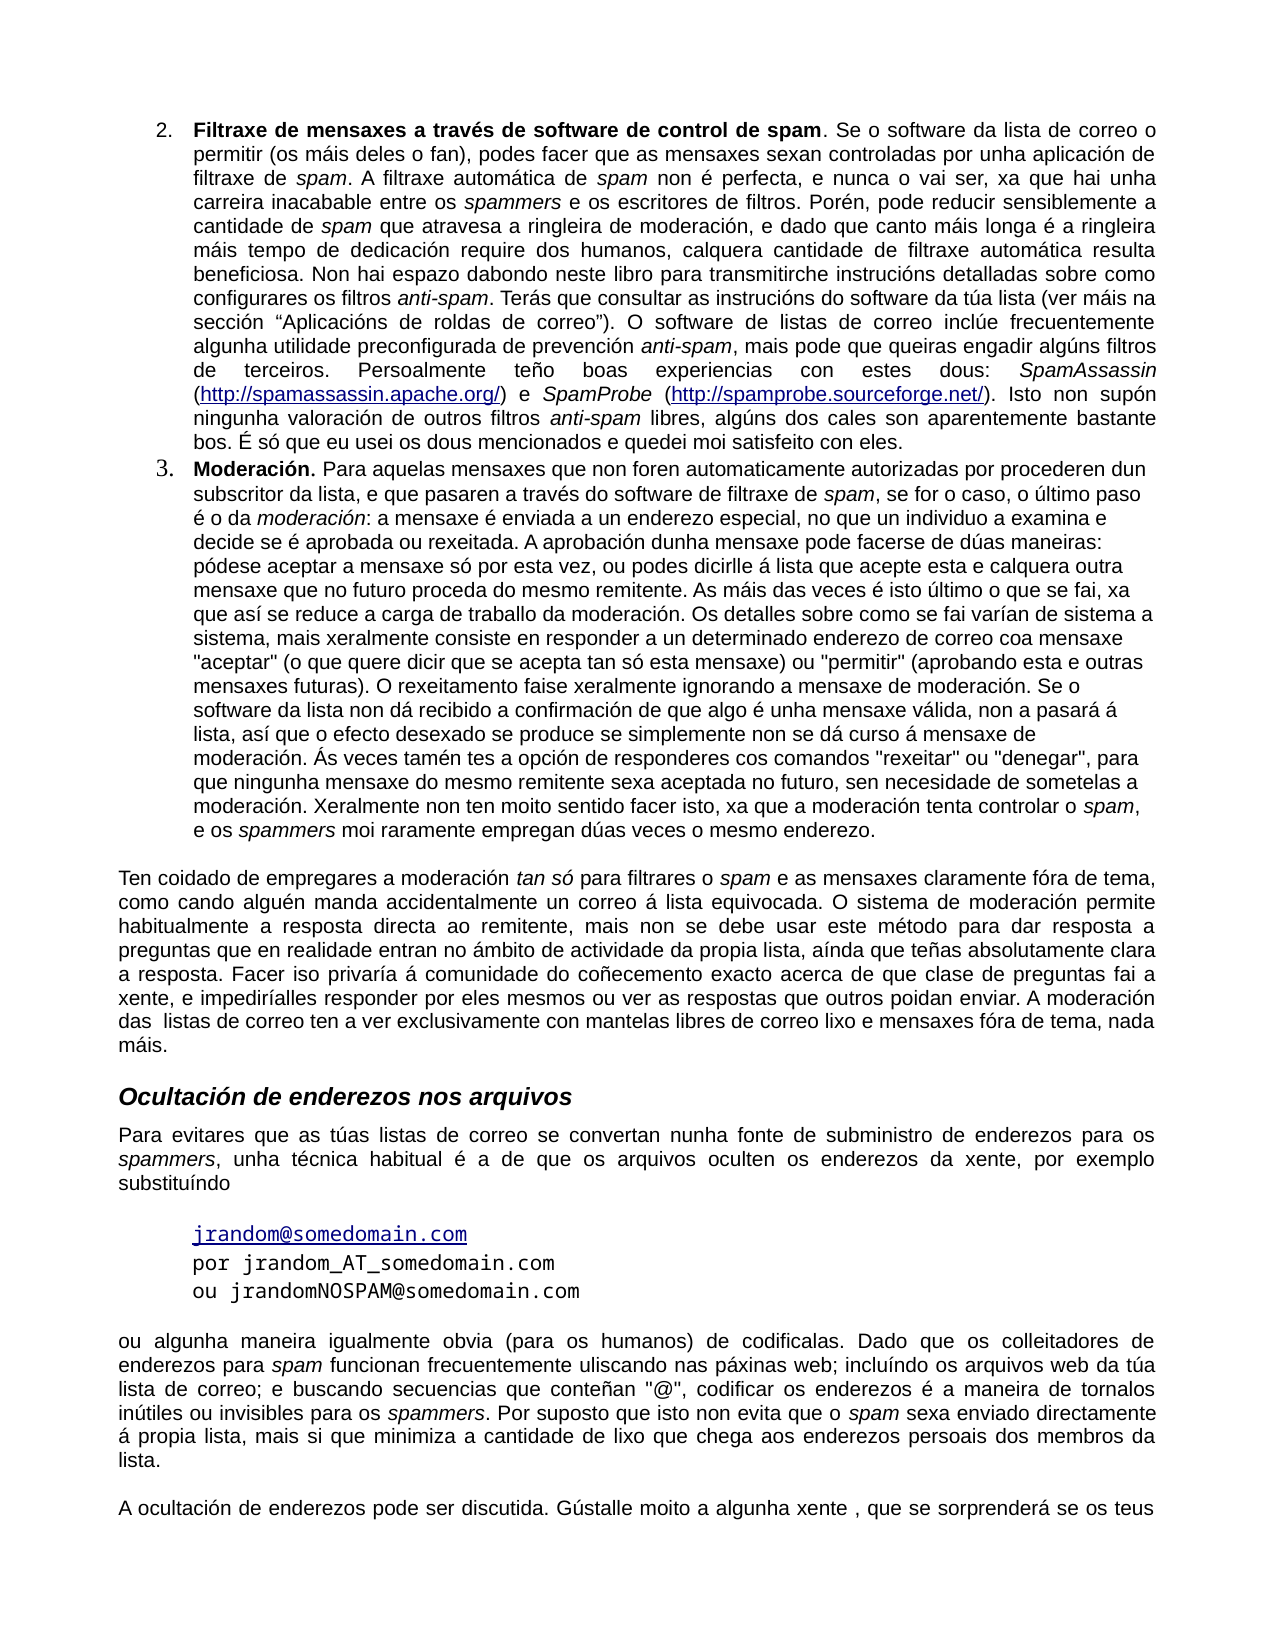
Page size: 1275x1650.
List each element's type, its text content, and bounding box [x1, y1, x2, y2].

text jrandom@somedomain.com [192, 1219, 1157, 1248]
text A ocultación de enderezos pode ser discutida. Gústalle moito a algunha xente , que se sorprenderá se os teus [118, 1496, 1157, 1520]
list Filtraxe de mensaxes a través de software de control de spam. Se o software da lista de correo o permitir (os máis deles o fan), podes facer que as mensaxes sexan controladas por unha aplicación de filtraxe de spam. A filtraxe automática de spam non é perfecta, e nunca o vai ser, xa que hai unha carreira inacabable entre os spammers e os escritores de filtros. Porén, pode reducir sensiblemente a cantidade de spam que atravesa a ringleira de moderación, e dado que canto máis longa é a ringleira máis tempo de dedicación require dos humanos, calquera cantidade de filtraxe automática resulta beneficiosa. Non hai espazo dabondo neste libro para transmitirche instrucións detalladas sobre como configurares os filtros anti-spam. Terás que consultar as instrucións do software da túa lista (ver máis na sección “Aplicacións de roldas de correo”). O software de listas de correo inclúe frecuentemente algunha utilidade preconfigurada de prevención anti-spam, mais pode que queiras engadir algúns filtros de terceiros. Persoalmente teño boas experiencias con estes dous: SpamAssassin (http://spamassassin.apache.org/) e SpamProbe (http://spamprobe.sourceforge.net/). Isto non supón ningunha valoración de outros filtros anti-spam libres, algúns dos cales son aparentemente bastante bos. É só que eu usei os dous mencionados e quedei moi satisfeito con eles. [156, 118, 1157, 453]
text ou jrandomNOSPAM@somedomain.com [192, 1276, 1157, 1304]
subtitle Ocultación de enderezos nos arquivos [118, 1082, 1157, 1111]
list Moderación. Para aquelas mensaxes que non foren automaticamente autorizadas por procederen dun subscritor da lista, e que pasaren a través do software de filtraxe de spam, se for o caso, o último paso é o da moderación: a mensaxe é enviada a un enderezo especial, no que un individuo a examina e decide se é aprobada ou rexeitada. A aprobación dunha mensaxe pode facerse de dúas maneiras: pódese aceptar a mensaxe só por esta vez, ou podes dicirlle á lista que acepte esta e calquera outra mensaxe que no futuro proceda do mesmo remitente. As máis das veces é isto último o que se fai, xa que así se reduce a carga de traballo da moderación. Os detalles sobre como se fai varían de sistema a sistema, mais xeralmente consiste en responder a un determinado enderezo de correo coa mensaxe "aceptar" (o que quere dicir que se acepta tan só esta mensaxe) ou "permitir" (aprobando esta e outras mensaxes futuras). O rexeitamento faise xeralmente ignorando a mensaxe de moderación. Se o software da lista non dá recibido a confirmación de que algo é unha mensaxe válida, non a pasará á lista, así que o efecto desexado se produce se simplemente non se dá curso á mensaxe de moderación. Ás veces tamén tes a opción de responderes cos comandos "rexeitar" ou "denegar", para que ningunha mensaxe do mesmo remitente sexa aceptada no futuro, sen necesidade de sometelas a moderación. Xeralmente non ten moito sentido facer isto, xa que a moderación tenta controlar o spam, e os spammers moi raramente empregan dúas veces o mesmo enderezo. [156, 453, 1157, 842]
text Para evitares que as túas listas de correo se convertan nunha fonte de subministro de enderezos para os spammers, unha técnica habitual é a de que os arquivos oculten os enderezos da xente, por exemplo substituíndo [118, 1123, 1157, 1195]
text ou algunha maneira igualmente obvia (para os humanos) de codificalas. Dado que os colleitadores de enderezos para spam funcionan frecuentemente uliscando nas páxinas web; incluíndo os arquivos web da túa lista de correo; e buscando secuencias que conteñan "@", codificar os enderezos é a maneira de tornalos inútiles ou invisibles para os spammers. Por suposto que isto non evita que o spam sexa enviado directamente á propia lista, mais si que minimiza a cantidade de lixo que chega aos enderezos persoais dos membros da lista. [118, 1328, 1157, 1472]
text Ten coidado de empregares a moderación tan só para filtrares o spam e as mensaxes claramente fóra de tema, como cando alguén manda accidentalmente un correo á lista equivocada. O sistema de moderación permite habitualmente a resposta directa ao remitente, mais non se debe usar este método para dar resposta a preguntas que en realidade entran no ámbito de actividade da propia lista, aínda que teñas absolutamente clara a resposta. Facer iso privaría á comunidade do coñecemento exacto acerca de que clase de preguntas fai a xente, e impediríalles responder por eles mesmos ou ver as respostas que outros poidan enviar. A moderación das listas de correo ten a ver exclusivamente con mantelas libres de correo lixo e mensaxes fóra de tema, nada máis. [118, 866, 1157, 1057]
text por jrandom_AT_somedomain.com [192, 1248, 1157, 1276]
